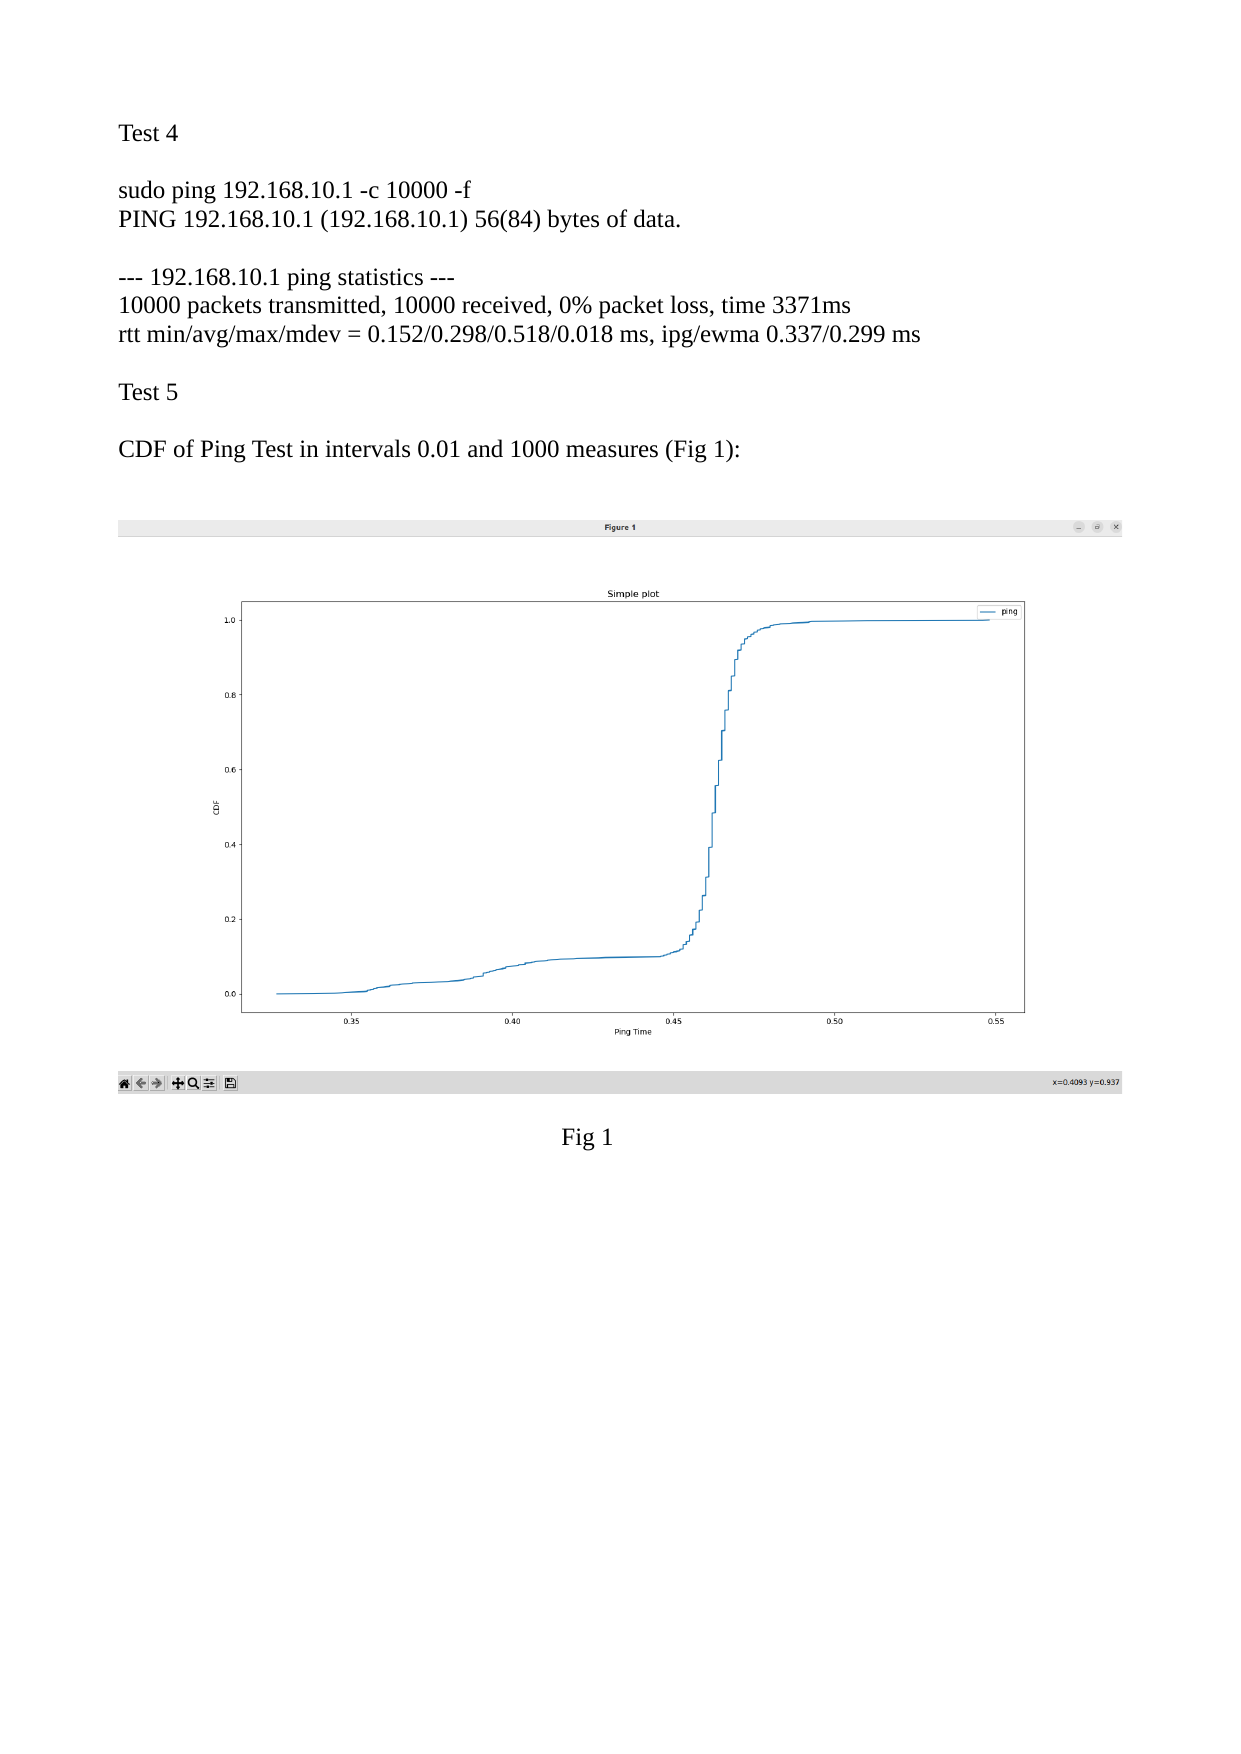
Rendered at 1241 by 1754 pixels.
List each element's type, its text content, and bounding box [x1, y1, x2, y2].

text Test 4 [118, 118, 1122, 147]
text CDF of Ping Test in intervals 0.01 and 1000 measures (Fig 1): [118, 434, 1122, 463]
text 10000 packets transmitted, 10000 received, 0% packet loss, time 3371ms [118, 291, 1122, 319]
text rtt min/avg/max/mdev = 0.152/0.298/0.518/0.018 ms, ipg/ewma 0.337/0.299 ms [118, 319, 1122, 348]
text Fig 1 [118, 1122, 1122, 1151]
text sudo ping 192.168.10.1 -c 10000 -f [118, 176, 1122, 204]
text PING 192.168.10.1 (192.168.10.1) 56(84) bytes of data. [118, 204, 1122, 233]
picture [118, 520, 1123, 1094]
text --- 192.168.10.1 ping statistics --- [118, 262, 1122, 291]
text Test 5 [118, 377, 1122, 406]
